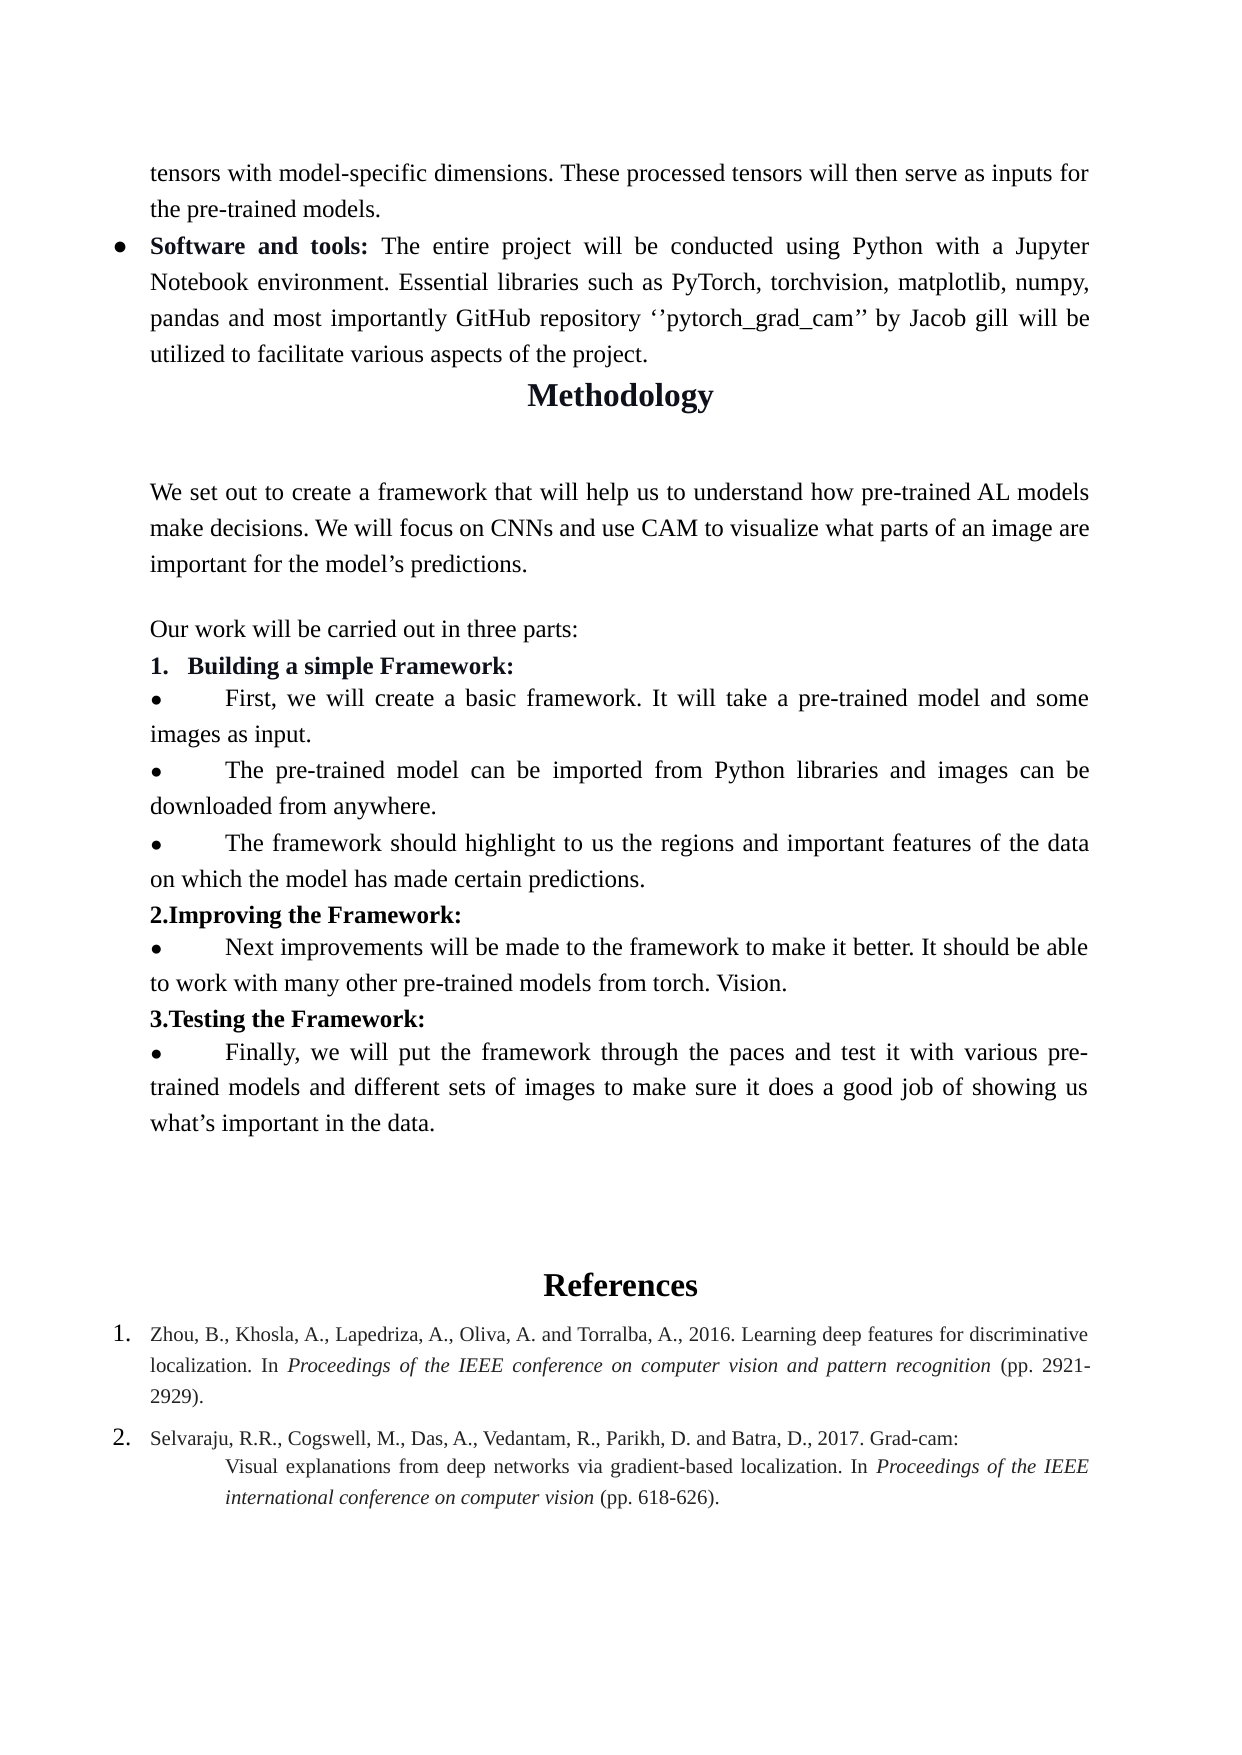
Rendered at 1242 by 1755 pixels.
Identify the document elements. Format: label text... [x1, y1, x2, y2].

text 2.Improving the Framework: [149, 900, 1090, 929]
text Visual explanations from deep networks via gradient-based localization. In Proceedings of the IEEE international conference on computer vision (pp. 618-626). [225, 1454, 1091, 1509]
list Next improvements will be made to the framework to make it better. It should be able to work with many other pre-trained models from torch. Vision. [150, 932, 1090, 997]
text 3.Testing the Framework: [149, 1004, 1090, 1033]
subtitle Methodology [151, 375, 1090, 414]
text 1. Building a simple Framework: [150, 651, 1090, 680]
list Software and tools: The entire project will be conducted using Python with a Jupyter Notebook environment. Essential libraries such as PyTorch, torchvision, matplotlib, numpy, pandas and most importantly GitHub repository ‘’pytorch_grad_cam’’ by Jacob gill will be utilized to facilitate various aspects of the project. [112, 231, 1090, 368]
list The pre-trained model can be imported from Python libraries and images can be downloaded from anywhere. [150, 755, 1090, 820]
list tensors with model-specific dimensions. These processed tensors will then serve as inputs for the pre-trained models. [112, 158, 1090, 223]
list Finally, we will put the framework through the paces and test it with various pre-trained models and different sets of images to make sure it does a good job of showing us what’s important in the data. [150, 1037, 1090, 1137]
list First, we will create a basic framework. It will take a pre-trained model and some images as input. [150, 683, 1090, 748]
subtitle References [151, 1265, 1090, 1304]
text We set out to create a framework that will help us to understand how pre-trained AL models make decisions. We will focus on CNNs and use CAM to visualize what parts of an image are important for the model’s predictions. [149, 477, 1090, 578]
list Selvaraju, R.R., Cogswell, M., Das, A., Vedantam, R., Parikh, D. and Batra, D., 2017. Grad-cam: [112, 1422, 1091, 1450]
text Our work will be carried out in three parts: [149, 614, 1090, 643]
list The framework should highlight to us the regions and important features of the data on which the model has made certain predictions. [150, 828, 1090, 892]
list Zhou, B., Khosla, A., Lapedriza, A., Oliva, A. and Torralba, A., 2016. Learning deep features for discriminative localization. In Proceedings of the IEEE conference on computer vision and pattern recognition (pp. 2921-2929). [112, 1318, 1091, 1408]
